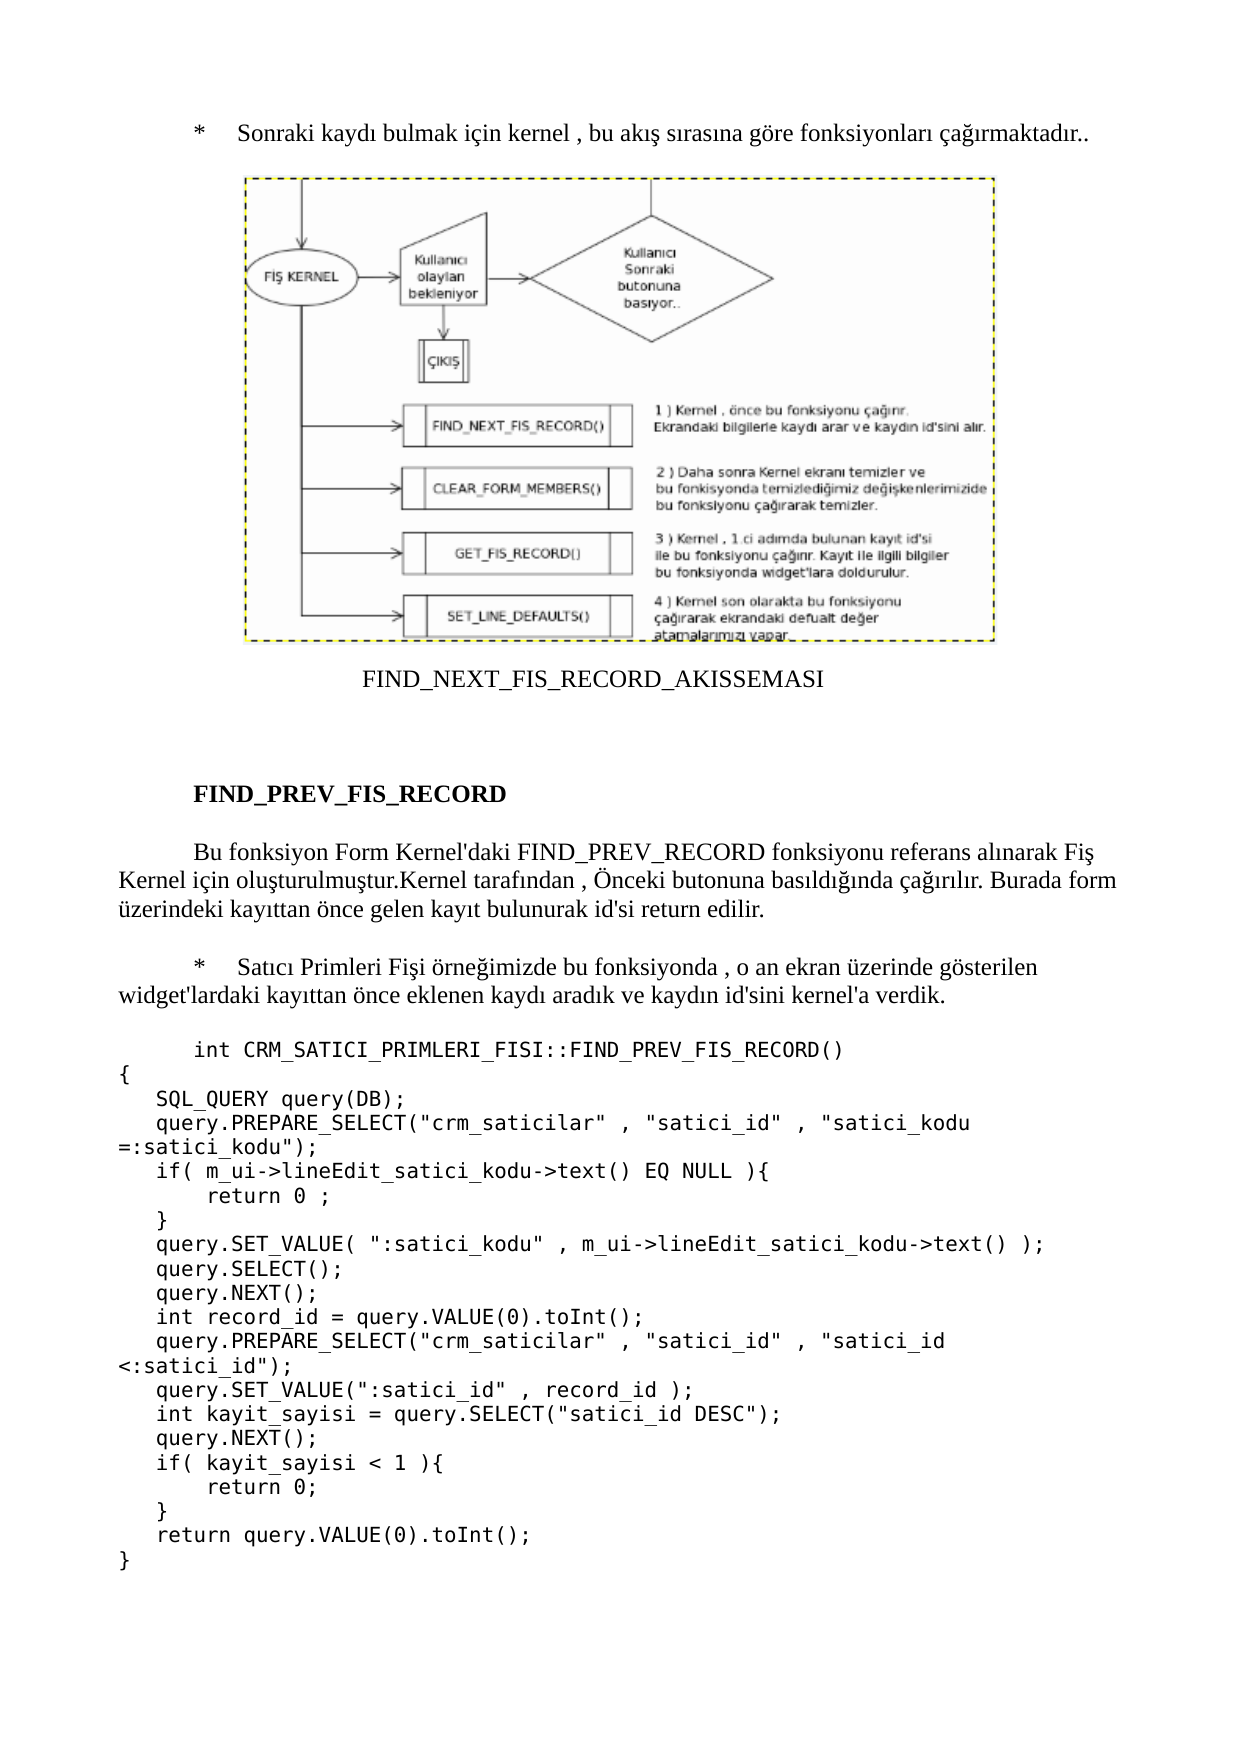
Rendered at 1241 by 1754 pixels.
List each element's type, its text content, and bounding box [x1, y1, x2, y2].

text return 0; [118, 1475, 1122, 1499]
text int record_id = query.VALUE(0).toInt(); [118, 1305, 1122, 1329]
text int CRM_SATICI_PRIMLERI_FISI::FIND_PREV_FIS_RECORD() [118, 1038, 1122, 1062]
text } [118, 1548, 1122, 1572]
text FIND_PREV_FIS_RECORD [118, 779, 1122, 808]
text return 0 ; [118, 1184, 1122, 1208]
picture [242, 175, 998, 645]
text { [118, 1062, 1122, 1087]
text query.SET_VALUE(":satici_id" , record_id ); [118, 1378, 1122, 1402]
text query.PREPARE_SELECT("crm_saticilar" , "satici_id" , "satici_id <:satici_id"); [118, 1329, 1122, 1378]
text query.SELECT(); [118, 1257, 1122, 1281]
text } [118, 1208, 1122, 1232]
text query.PREPARE_SELECT("crm_saticilar" , "satici_id" , "satici_kodu =:satici_kodu"); [118, 1111, 1122, 1159]
text SQL_QUERY query(DB); [118, 1087, 1122, 1111]
text return query.VALUE(0).toInt(); [118, 1523, 1122, 1548]
text int kayit_sayisi = query.SELECT("satici_id DESC"); [118, 1402, 1122, 1426]
text * Sonraki kaydı bulmak için kernel , bu akış sırasına göre fonksiyonları çağırmaktadır.. [118, 118, 1122, 147]
text query.NEXT(); [118, 1426, 1122, 1451]
text * Satıcı Primleri Fişi örneğimizde bu fonksiyonda , o an ekran üzerinde gösterilen widget'lardaki kayıttan önce eklenen kaydı aradık ve kaydın id'sini kernel'a verdik. [118, 952, 1122, 1009]
text if( m_ui->lineEdit_satici_kodu->text() EQ NULL ){ [118, 1159, 1122, 1184]
text } [118, 1499, 1122, 1523]
text Bu fonksiyon Form Kernel'daki FIND_PREV_RECORD fonksiyonu referans alınarak Fiş Kernel için oluşturulmuştur.Kernel tarafından , Önceki butonuna basıldığında çağırılır. Burada form üzerindeki kayıttan önce gelen kayıt bulunurak id'si return edilir. [118, 837, 1122, 923]
text query.NEXT(); [118, 1281, 1122, 1305]
text if( kayit_sayisi < 1 ){ [118, 1451, 1122, 1475]
text FIND_NEXT_FIS_RECORD_AKISSEMASI [118, 664, 1122, 693]
text query.SET_VALUE( ":satici_kodu" , m_ui->lineEdit_satici_kodu->text() ); [118, 1232, 1122, 1257]
